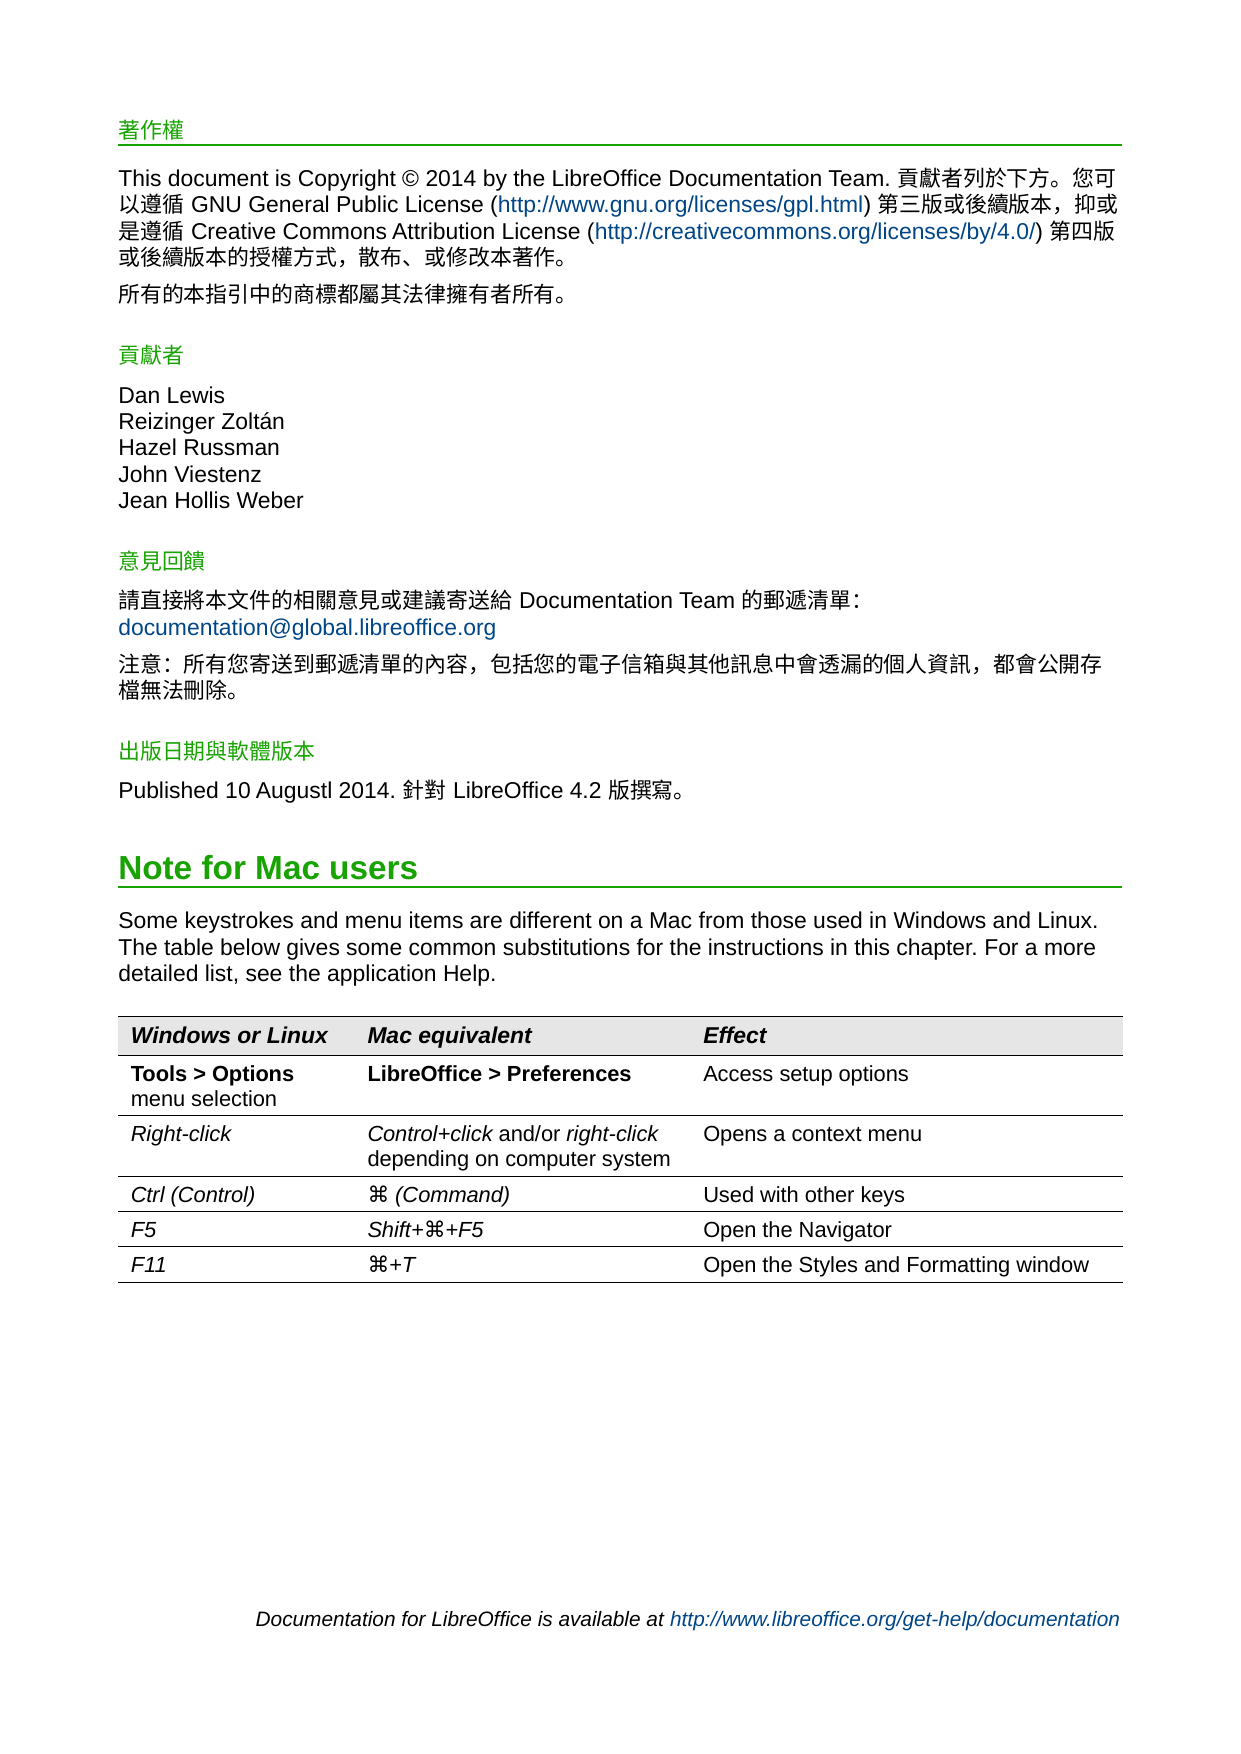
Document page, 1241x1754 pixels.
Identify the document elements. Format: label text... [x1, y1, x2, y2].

table_cell Used with other keys [691, 1177, 1123, 1211]
table_cell Open the Navigator [691, 1212, 1123, 1246]
table_header Mac equivalent [355, 1017, 691, 1055]
text Some keystrokes and menu items are different on a Mac from those used in Windows and Linux. The table below gives some common substitutions for the instructions in this chapter. For a more detailed list, see the application Help. [118, 907, 1122, 986]
table_header Windows or Linux [118, 1017, 355, 1055]
subtitle 著作權 [118, 118, 1122, 144]
table_cell Access setup options [691, 1056, 1123, 1115]
text 請直接將本文件的相關意見或建議寄送給 Documentation Team 的郵遞清單：documentation@global.libreoffice.org [118, 587, 1122, 640]
table_cell Ctrl (Control) [118, 1177, 355, 1211]
table_cell Opens a context menu [691, 1116, 1123, 1176]
table_cell LibreOffice > Preferences [355, 1056, 691, 1115]
text Published 10 Augustl 2014. 針對 LibreOffice 4.2 版撰寫。 [118, 777, 1122, 803]
text 所有的本指引中的商標都屬其法律擁有者所有。 [118, 283, 1122, 308]
table_cell Shift+⌘+F5 [355, 1212, 691, 1246]
subtitle Note for Mac users [118, 848, 1122, 886]
text Dan Lewis Reizinger Zoltán Hazel Russman John Viestenz Jean Hollis Weber [118, 382, 1122, 513]
table_cell Control+click and/or right-click depending on computer system [355, 1116, 691, 1176]
table_cell Tools > Options menu selection [118, 1056, 355, 1115]
text 注意：所有您寄送到郵遞清單的內容，包括您的電子信箱與其他訊息中會透漏的個人資訊，都會公開存檔無法刪除。 [118, 652, 1122, 703]
subtitle 貢獻者 [118, 344, 1122, 369]
subtitle 出版日期與軟體版本 [118, 739, 1122, 764]
table_cell F11 [118, 1247, 355, 1282]
table_cell F5 [118, 1212, 355, 1246]
table_header Effect [691, 1017, 1123, 1055]
table_cell Right-click [118, 1116, 355, 1176]
table_cell ⌘+T [355, 1247, 691, 1282]
table_cell ⌘ (Command) [355, 1177, 691, 1211]
table_cell Open the Styles and Formatting window [691, 1247, 1123, 1282]
text This document is Copyright © 2014 by the LibreOffice Documentation Team. 貢獻者列於下方。您可以遵循 GNU General Public License (http://www.gnu.org/licenses/gpl.html) 第三版或後續版本，抑或是遵循 Creative Commons Attribution License (http://creativecommons.org/licenses/by/4.0/) 第四版或後續版本的授權方式，散布、或修改本著作。 [118, 164, 1122, 270]
subtitle 意見回饋 [118, 549, 1122, 574]
